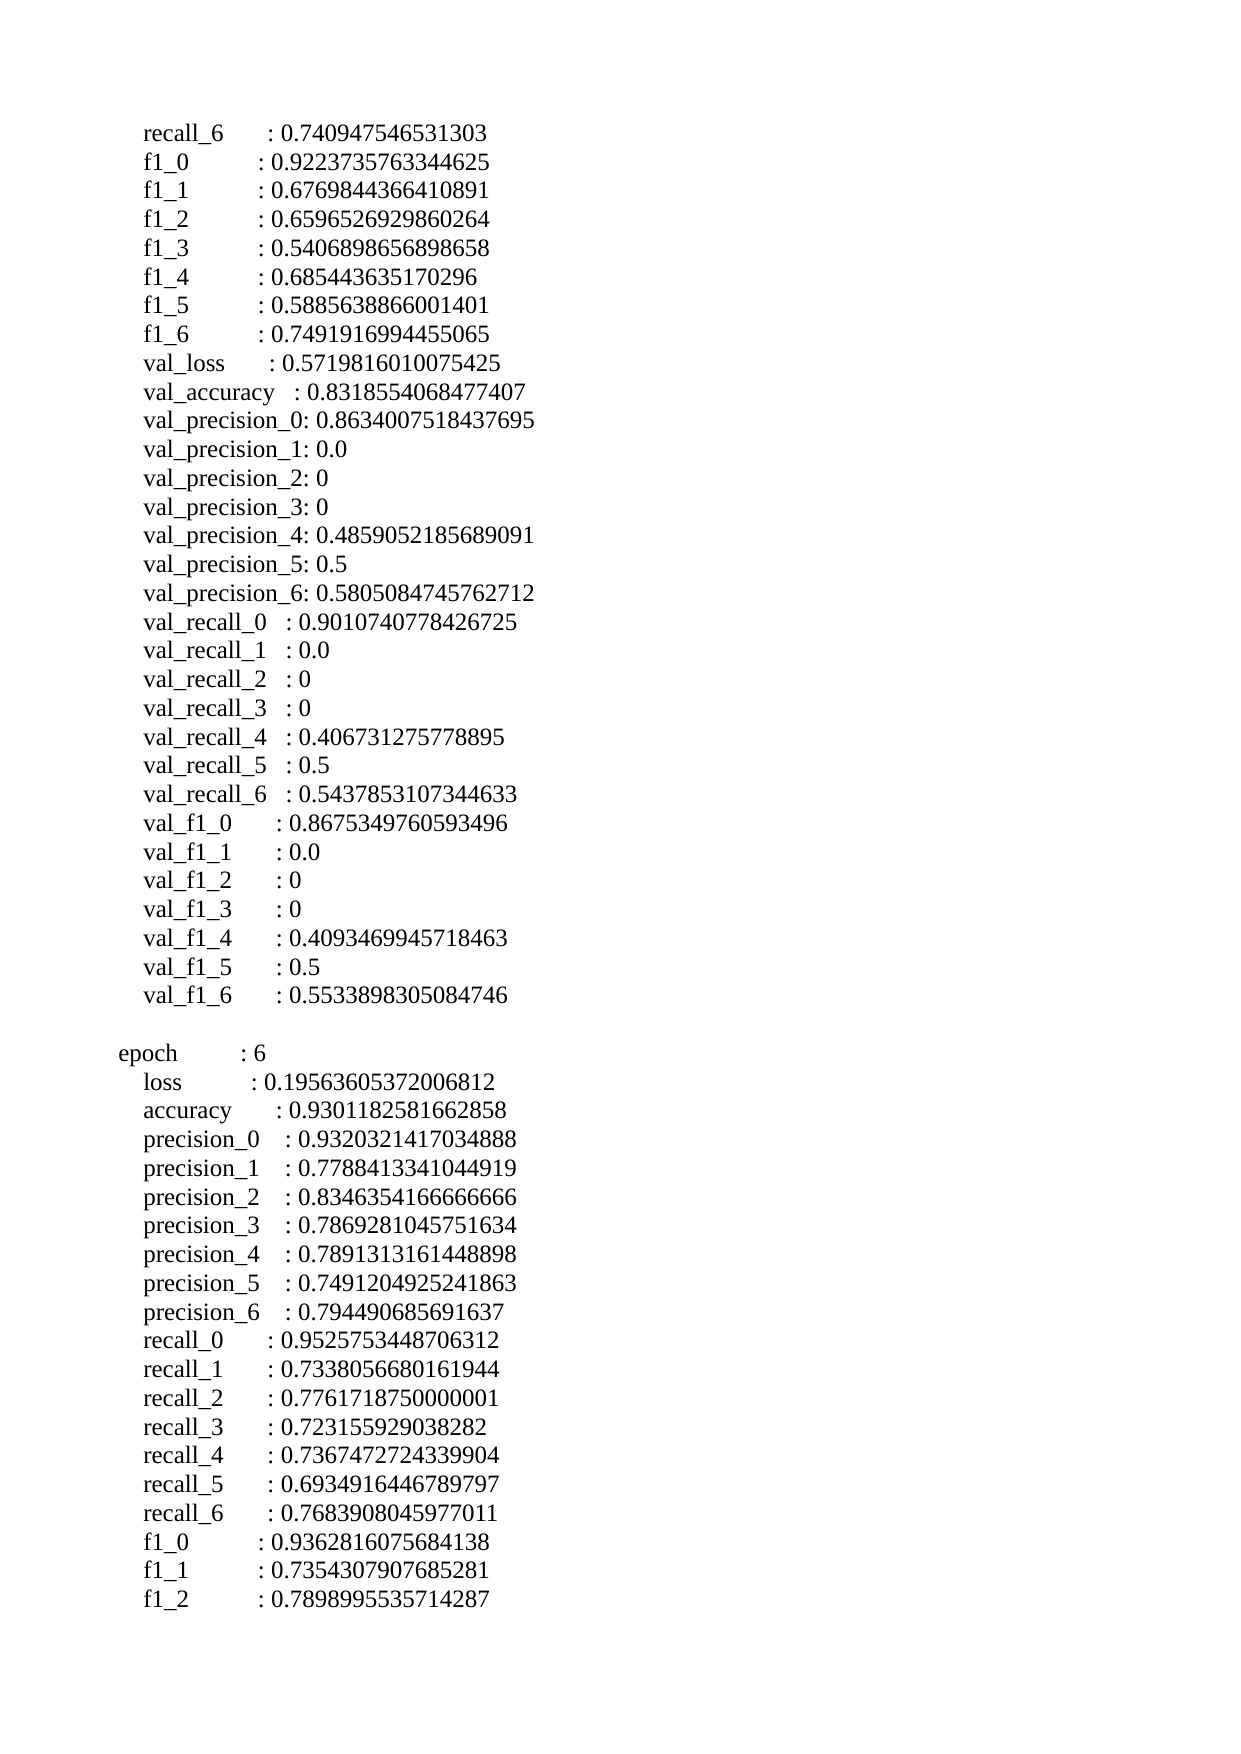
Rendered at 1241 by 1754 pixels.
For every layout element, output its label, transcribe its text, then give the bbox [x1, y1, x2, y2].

text val_recall_2 : 0 [118, 664, 1122, 693]
text recall_5 : 0.6934916446789797 [118, 1469, 1122, 1498]
text val_precision_0: 0.8634007518437695 [118, 406, 1122, 434]
text recall_1 : 0.7338056680161944 [118, 1354, 1122, 1383]
text f1_5 : 0.5885638866001401 [118, 291, 1122, 319]
text epoch : 6 [118, 1038, 1122, 1067]
text precision_3 : 0.7869281045751634 [118, 1211, 1122, 1239]
text val_precision_5: 0.5 [118, 549, 1122, 578]
text f1_0 : 0.9223735763344625 [118, 147, 1122, 176]
text precision_1 : 0.7788413341044919 [118, 1153, 1122, 1182]
text val_recall_0 : 0.9010740778426725 [118, 607, 1122, 636]
text val_precision_3: 0 [118, 492, 1122, 521]
text precision_5 : 0.7491204925241863 [118, 1268, 1122, 1297]
text f1_2 : 0.6596526929860264 [118, 204, 1122, 233]
text val_f1_1 : 0.0 [118, 837, 1122, 866]
text f1_1 : 0.6769844366410891 [118, 176, 1122, 204]
text f1_2 : 0.7898995535714287 [118, 1584, 1122, 1613]
text val_precision_1: 0.0 [118, 434, 1122, 463]
text precision_0 : 0.9320321417034888 [118, 1124, 1122, 1153]
text recall_4 : 0.7367472724339904 [118, 1441, 1122, 1469]
text val_precision_2: 0 [118, 463, 1122, 492]
text f1_0 : 0.9362816075684138 [118, 1527, 1122, 1556]
text f1_6 : 0.7491916994455065 [118, 319, 1122, 348]
text f1_3 : 0.5406898656898658 [118, 233, 1122, 262]
text val_precision_6: 0.5805084745762712 [118, 578, 1122, 607]
text accuracy : 0.9301182581662858 [118, 1096, 1122, 1124]
text val_f1_4 : 0.4093469945718463 [118, 923, 1122, 952]
text val_recall_6 : 0.5437853107344633 [118, 779, 1122, 808]
text recall_6 : 0.7683908045977011 [118, 1498, 1122, 1527]
text val_recall_5 : 0.5 [118, 751, 1122, 779]
text f1_4 : 0.685443635170296 [118, 262, 1122, 291]
text recall_2 : 0.7761718750000001 [118, 1383, 1122, 1412]
text f1_1 : 0.7354307907685281 [118, 1556, 1122, 1584]
text val_f1_5 : 0.5 [118, 952, 1122, 981]
text val_accuracy : 0.8318554068477407 [118, 377, 1122, 406]
text val_f1_0 : 0.8675349760593496 [118, 808, 1122, 837]
text recall_3 : 0.723155929038282 [118, 1412, 1122, 1441]
text precision_4 : 0.7891313161448898 [118, 1239, 1122, 1268]
text val_recall_3 : 0 [118, 693, 1122, 722]
text val_precision_4: 0.4859052185689091 [118, 521, 1122, 549]
text val_recall_1 : 0.0 [118, 636, 1122, 664]
text precision_2 : 0.8346354166666666 [118, 1182, 1122, 1211]
text precision_6 : 0.794490685691637 [118, 1297, 1122, 1326]
text val_f1_6 : 0.5533898305084746 [118, 981, 1122, 1009]
text val_recall_4 : 0.406731275778895 [118, 722, 1122, 751]
text val_f1_2 : 0 [118, 866, 1122, 894]
text val_loss : 0.5719816010075425 [118, 348, 1122, 377]
text val_f1_3 : 0 [118, 894, 1122, 923]
text recall_6 : 0.740947546531303 [118, 118, 1122, 147]
text recall_0 : 0.9525753448706312 [118, 1326, 1122, 1354]
text loss : 0.19563605372006812 [118, 1067, 1122, 1096]
